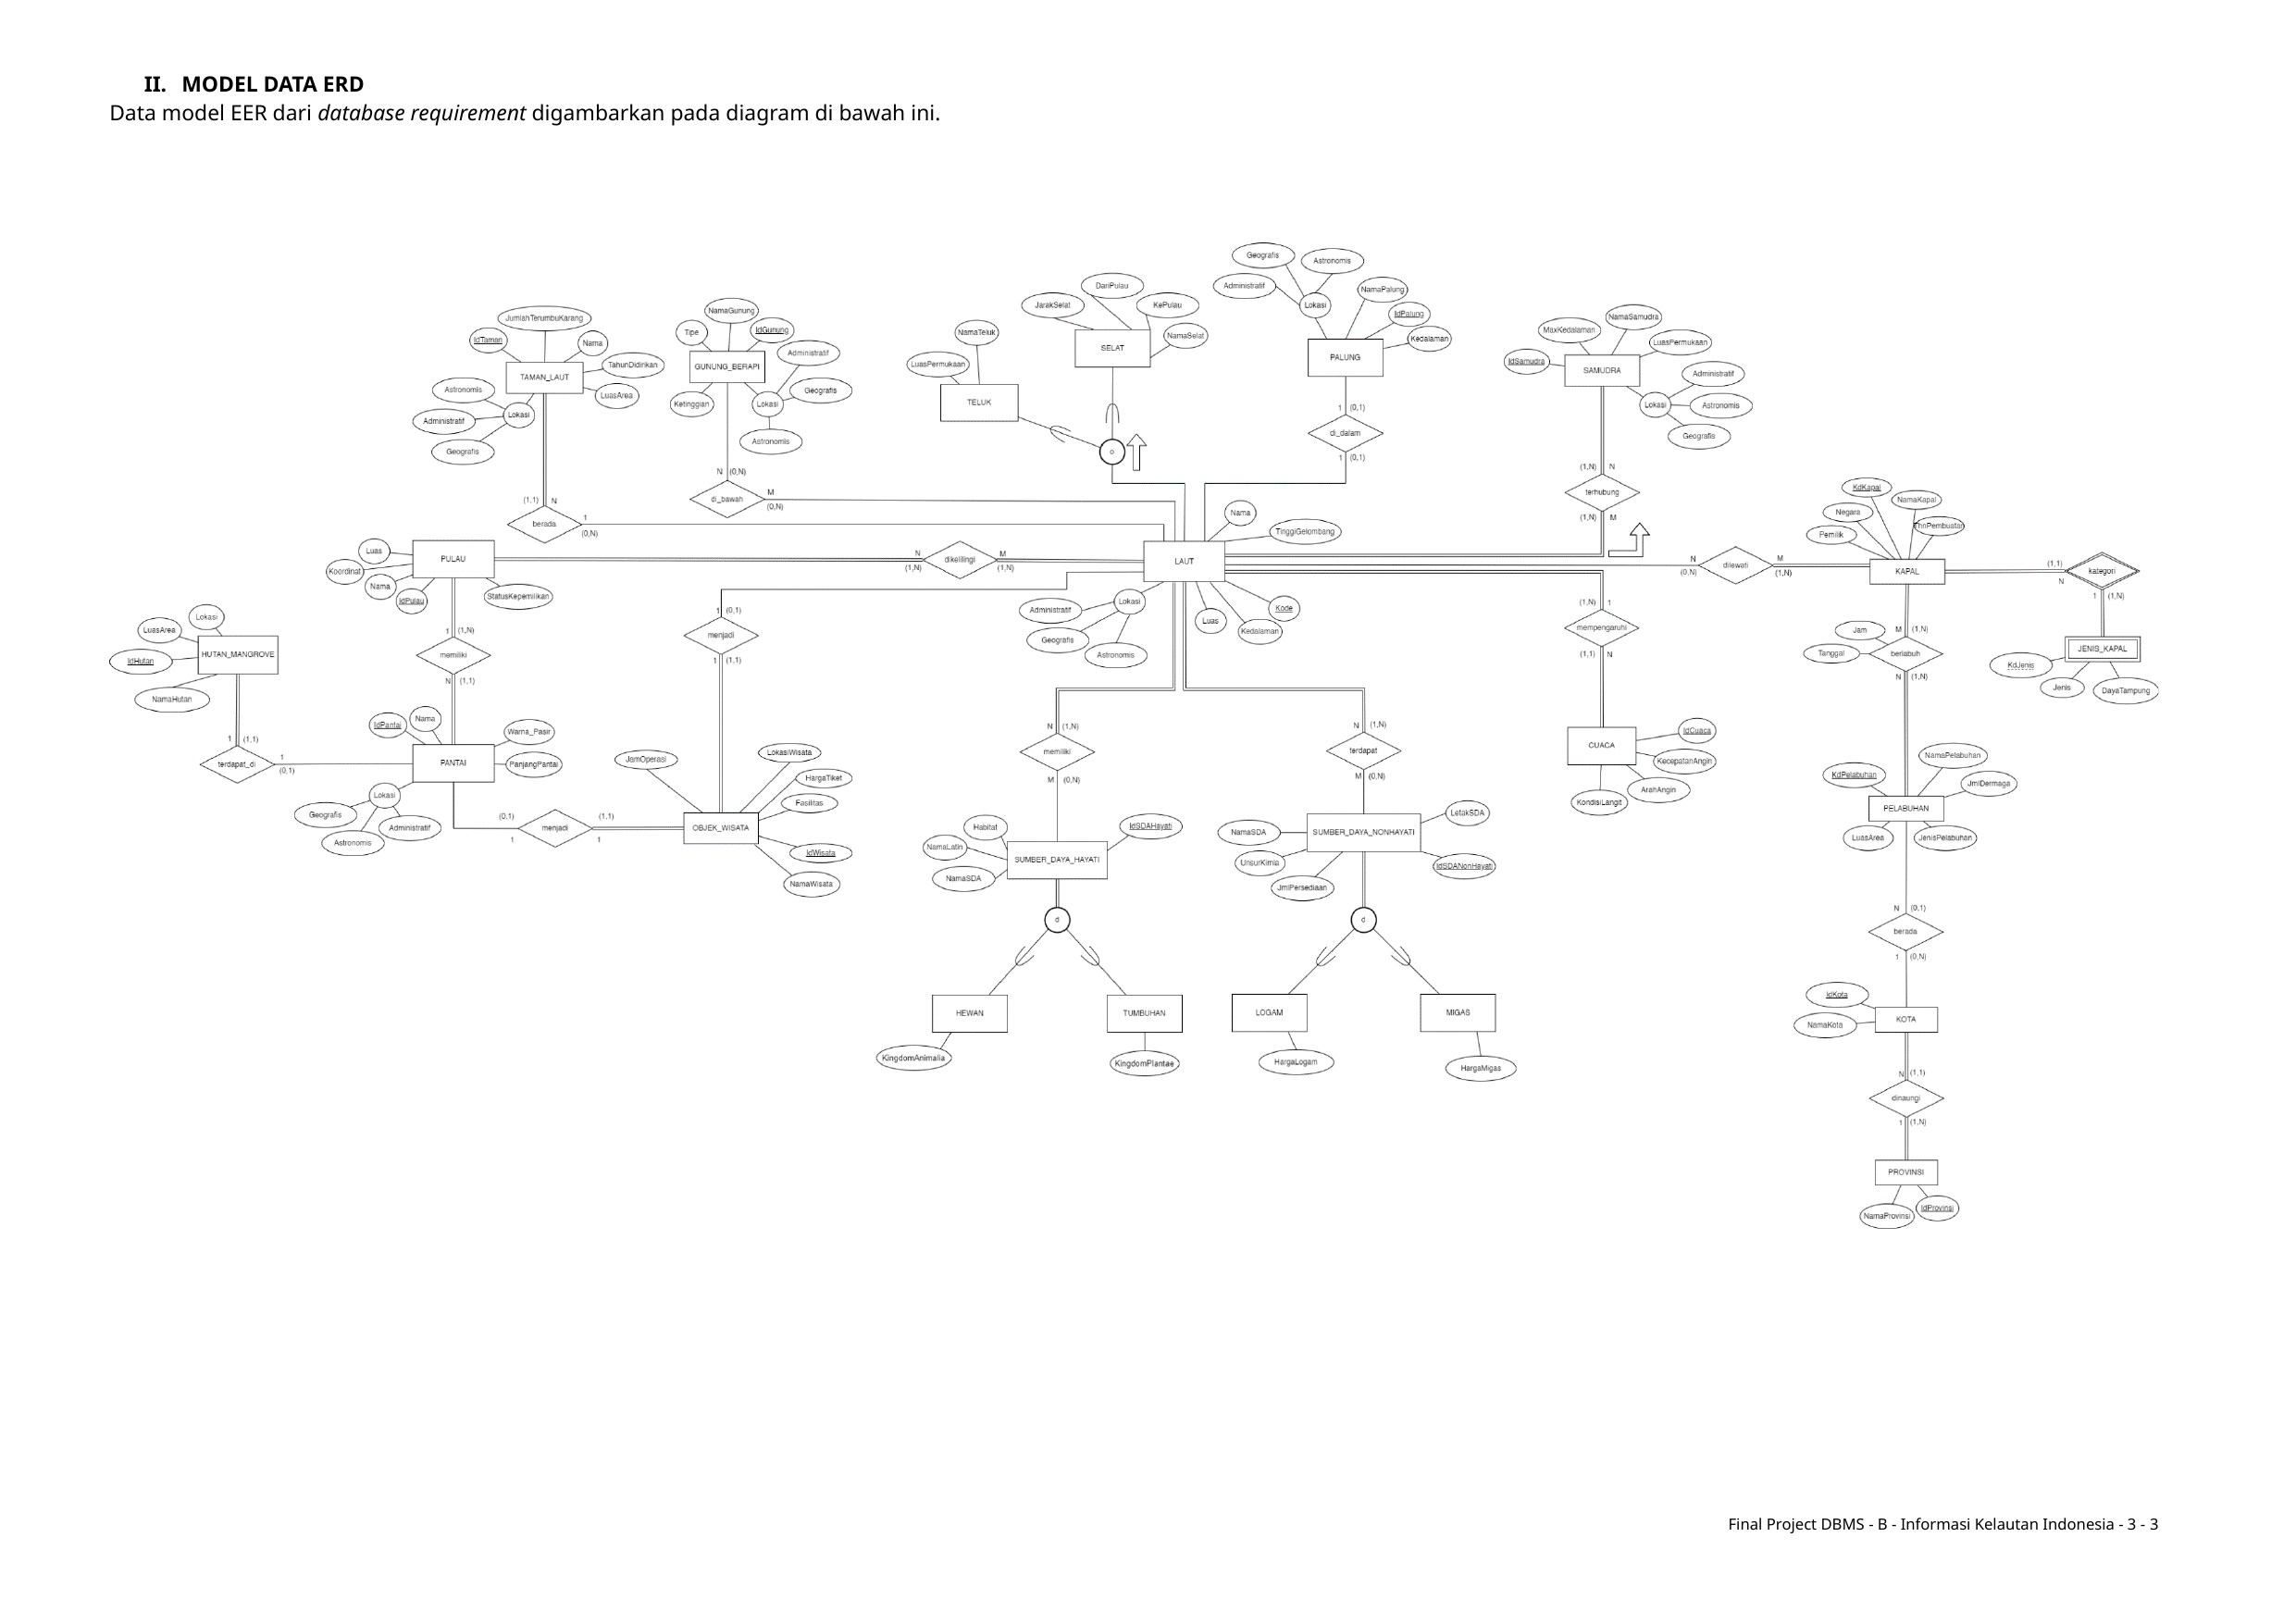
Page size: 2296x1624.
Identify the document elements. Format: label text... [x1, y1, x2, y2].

list MODEL DATA ERD [144, 69, 2158, 98]
text Data model EER dari database requirement digambarkan pada diagram di bawah ini. [109, 98, 2158, 127]
